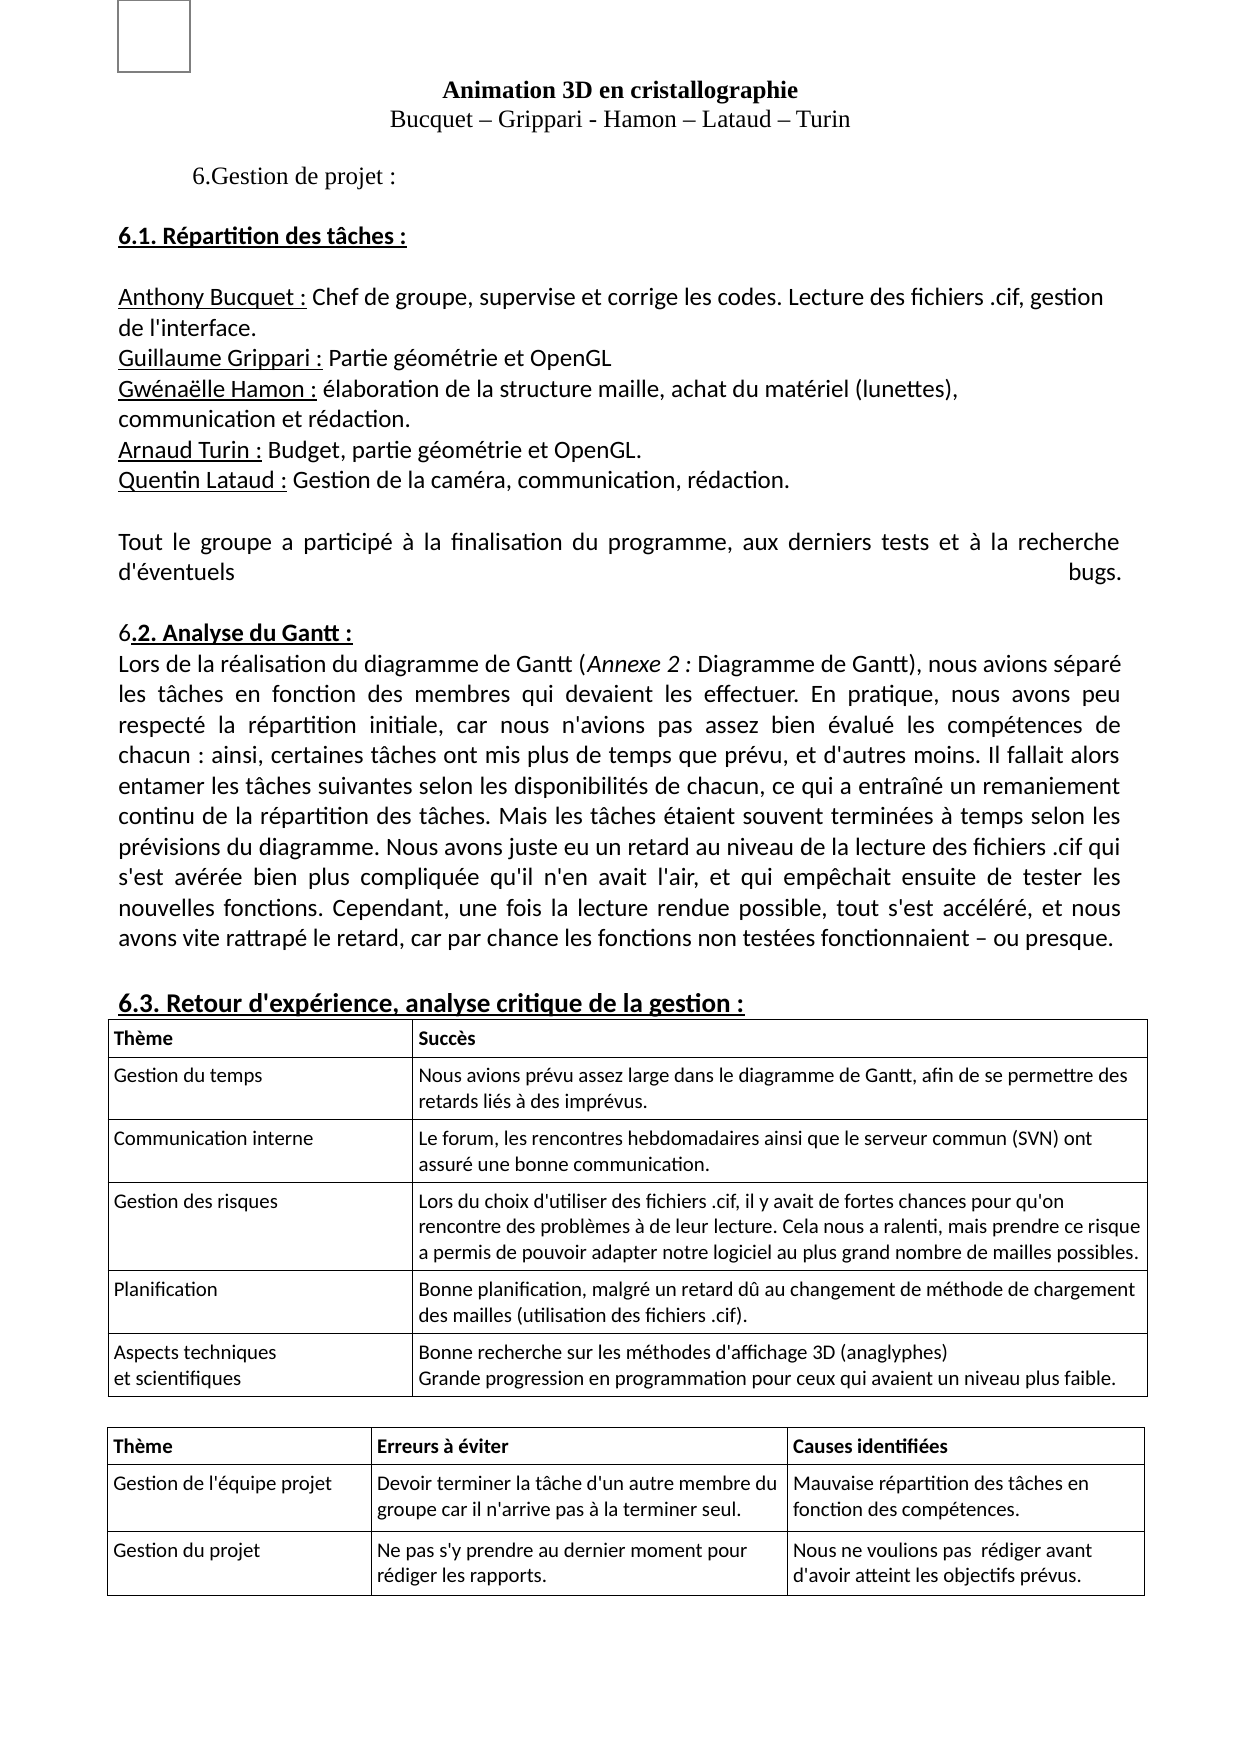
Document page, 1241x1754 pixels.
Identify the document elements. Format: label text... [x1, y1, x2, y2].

table_cell Le forum, les rencontres hebdomadaires ainsi que le serveur commun (SVN) ont assuré une bonne communication. [413, 1120, 1147, 1182]
table_cell Communication interne [109, 1120, 412, 1182]
table_header Causes identifiées [788, 1428, 1144, 1464]
text Lors de la réalisation du diagramme de Gantt (Annexe 2 : Diagramme de Gantt), nous avions séparé les tâches en fonction des membres qui devaient les effectuer. En pratique, nous avons peu respecté la répartition initiale, car nous n'avions pas assez bien évalué les compétences de chacun : ainsi, certaines tâches ont mis plus de temps que prévu, et d'autres moins. Il fallait alors entamer les tâches suivantes selon les disponibilités de chacun, ce qui a entraîné un remaniement continu de la répartition des tâches. Mais les tâches étaient souvent terminées à temps selon les prévisions du diagramme. Nous avons juste eu un retard au niveau de la lecture des fichiers .cif qui s'est avérée bien plus compliquée qu'il n'en avait l'air, et qui empêchait ensuite de tester les nouvelles fonctions. Cependant, une fois la lecture rendue possible, tout s'est accéléré, et nous avons vite rattrapé le retard, car par chance les fonctions non testées fonctionnaient – ou presque. [118, 648, 1122, 953]
table_cell Nous ne voulions pas rédiger avant d'avoir atteint les objectifs prévus. [788, 1532, 1144, 1595]
table_cell Gestion des risques [109, 1183, 412, 1270]
table_cell Mauvaise répartition des tâches en fonction des compétences. [788, 1465, 1144, 1531]
text 6.3. Retour d'expérience, analyse critique de la gestion : [118, 986, 1122, 1019]
table_header Erreurs à éviter [372, 1428, 787, 1464]
text Anthony Bucquet : Chef de groupe, supervise et corrige les codes. Lecture des fichiers .cif, gestion de l'interface. Guillaume Grippari : Partie géométrie et OpenGL Gwénaëlle Hamon : élaboration de la structure maille, achat du matériel (lunettes), communication et rédaction. [118, 251, 1122, 434]
table_cell Planification [109, 1271, 412, 1333]
table_cell Lors du choix d'utiliser des fichiers .cif, il y avait de fortes chances pour qu'on rencontre des problèmes à de leur lecture. Cela nous a ralenti, mais prendre ce risque a permis de pouvoir adapter notre logiciel au plus grand nombre de mailles possibles. [413, 1183, 1147, 1270]
text Tout le groupe a participé à la finalisation du programme, aux derniers tests et à la recherche d'éventuels bugs. 6.2. Analyse du Gantt : [118, 526, 1122, 648]
text 6.1. Répartition des tâches : [118, 221, 1122, 251]
table_header Succès [413, 1020, 1147, 1056]
table_cell Gestion du projet [108, 1532, 371, 1595]
table_cell Devoir terminer la tâche d'un autre membre du groupe car il n'arrive pas à la terminer seul. [372, 1465, 787, 1531]
table_header Thème [108, 1428, 371, 1464]
text 6.Gestion de projet : [118, 161, 1122, 190]
table_cell Gestion du temps [109, 1058, 412, 1119]
table_header Thème [109, 1020, 412, 1056]
table_cell Ne pas s'y prendre au dernier moment pour rédiger les rapports. [372, 1532, 787, 1595]
table_cell Nous avions prévu assez large dans le diagramme de Gantt, afin de se permettre des retards liés à des imprévus. [413, 1058, 1147, 1119]
text Arnaud Turin : Budget, partie géométrie et OpenGL. Quentin Lataud : Gestion de la caméra, communication, rédaction. [118, 434, 1122, 495]
table_cell Gestion de l'équipe projet [108, 1465, 371, 1531]
table_cell Bonne planification, malgré un retard dû au changement de méthode de chargement des mailles (utilisation des fichiers .cif). [413, 1271, 1147, 1333]
table_cell Bonne recherche sur les méthodes d'affichage 3D (anaglyphes) Grande progression en programmation pour ceux qui avaient un niveau plus faible. [413, 1334, 1147, 1396]
table_cell Aspects techniques et scientifiques [109, 1334, 412, 1396]
